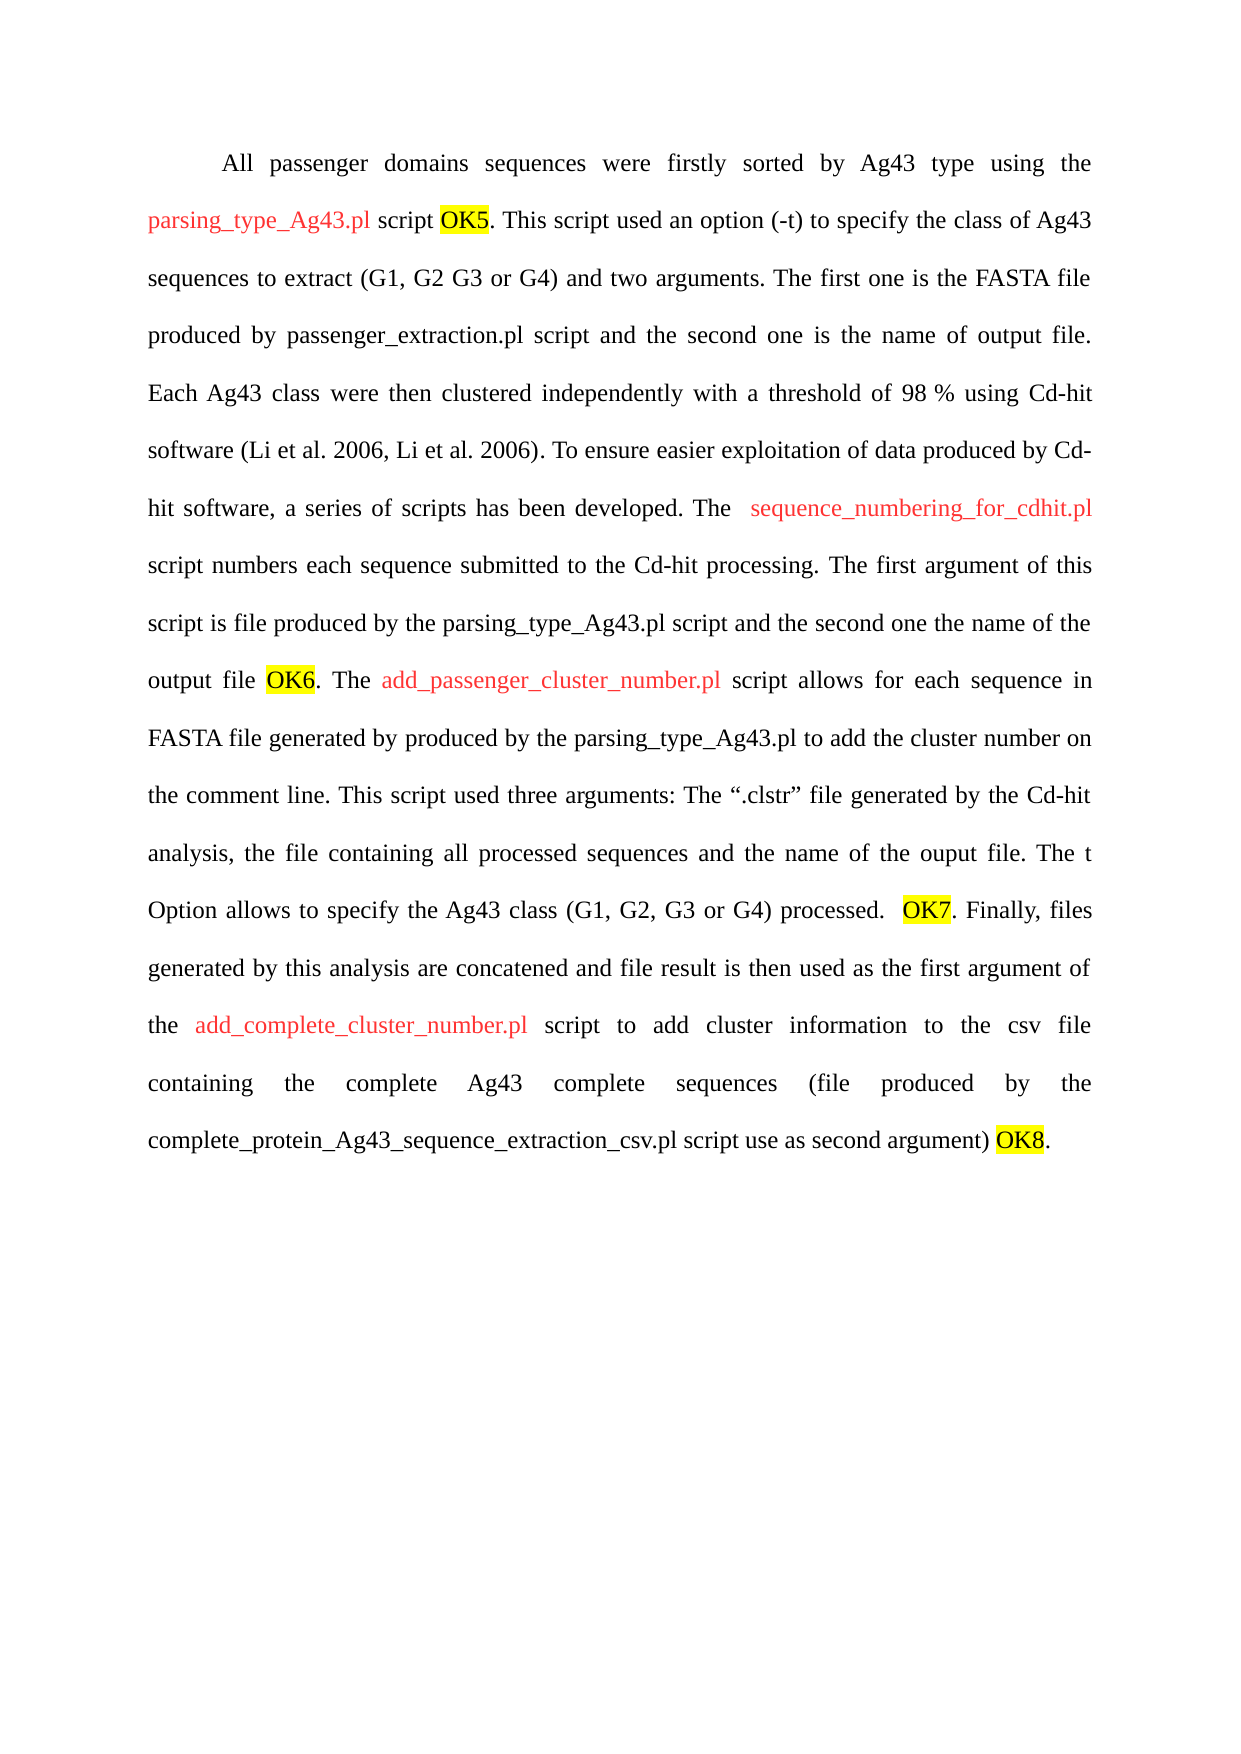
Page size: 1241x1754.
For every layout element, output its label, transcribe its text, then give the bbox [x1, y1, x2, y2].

text All passenger domains sequences were firstly sorted by Ag43 type using the parsing_type_Ag43.pl script OK5. This script used an option (-t) to specify the class of Ag43 sequences to extract (G1, G2 G3 or G4) and two arguments. The first one is the FASTA file produced by passenger_extraction.pl script and the second one is the name of output file. Each Ag43 class were then clustered independently with a threshold of 98 % using Cd-hit software (Li et al. 2006, Li et al. 2006). To ensure easier exploitation of data produced by Cd-hit software, a series of scripts has been developed. The sequence_numbering_for_cdhit.pl script numbers each sequence submitted to the Cd-hit processing. The first argument of this script is file produced by the parsing_type_Ag43.pl script and the second one the name of the output file OK6. The add_passenger_cluster_number.pl script allows for each sequence in FASTA file generated by produced by the parsing_type_Ag43.pl to add the cluster number on the comment line. This script used three arguments: The “.clstr” file generated by the Cd-hit analysis, the file containing all processed sequences and the name of the ouput file. The t Option allows to specify the Ag43 class (G1, G2, G3 or G4) processed. OK7. Finally, files generated by this analysis are concatened and file result is then used as the first argument of the add_complete_cluster_number.pl script to add cluster information to the csv file containing the complete Ag43 complete sequences (file produced by the complete_protein_Ag43_sequence_extraction_csv.pl script use as second argument) OK8. [148, 148, 1093, 1154]
